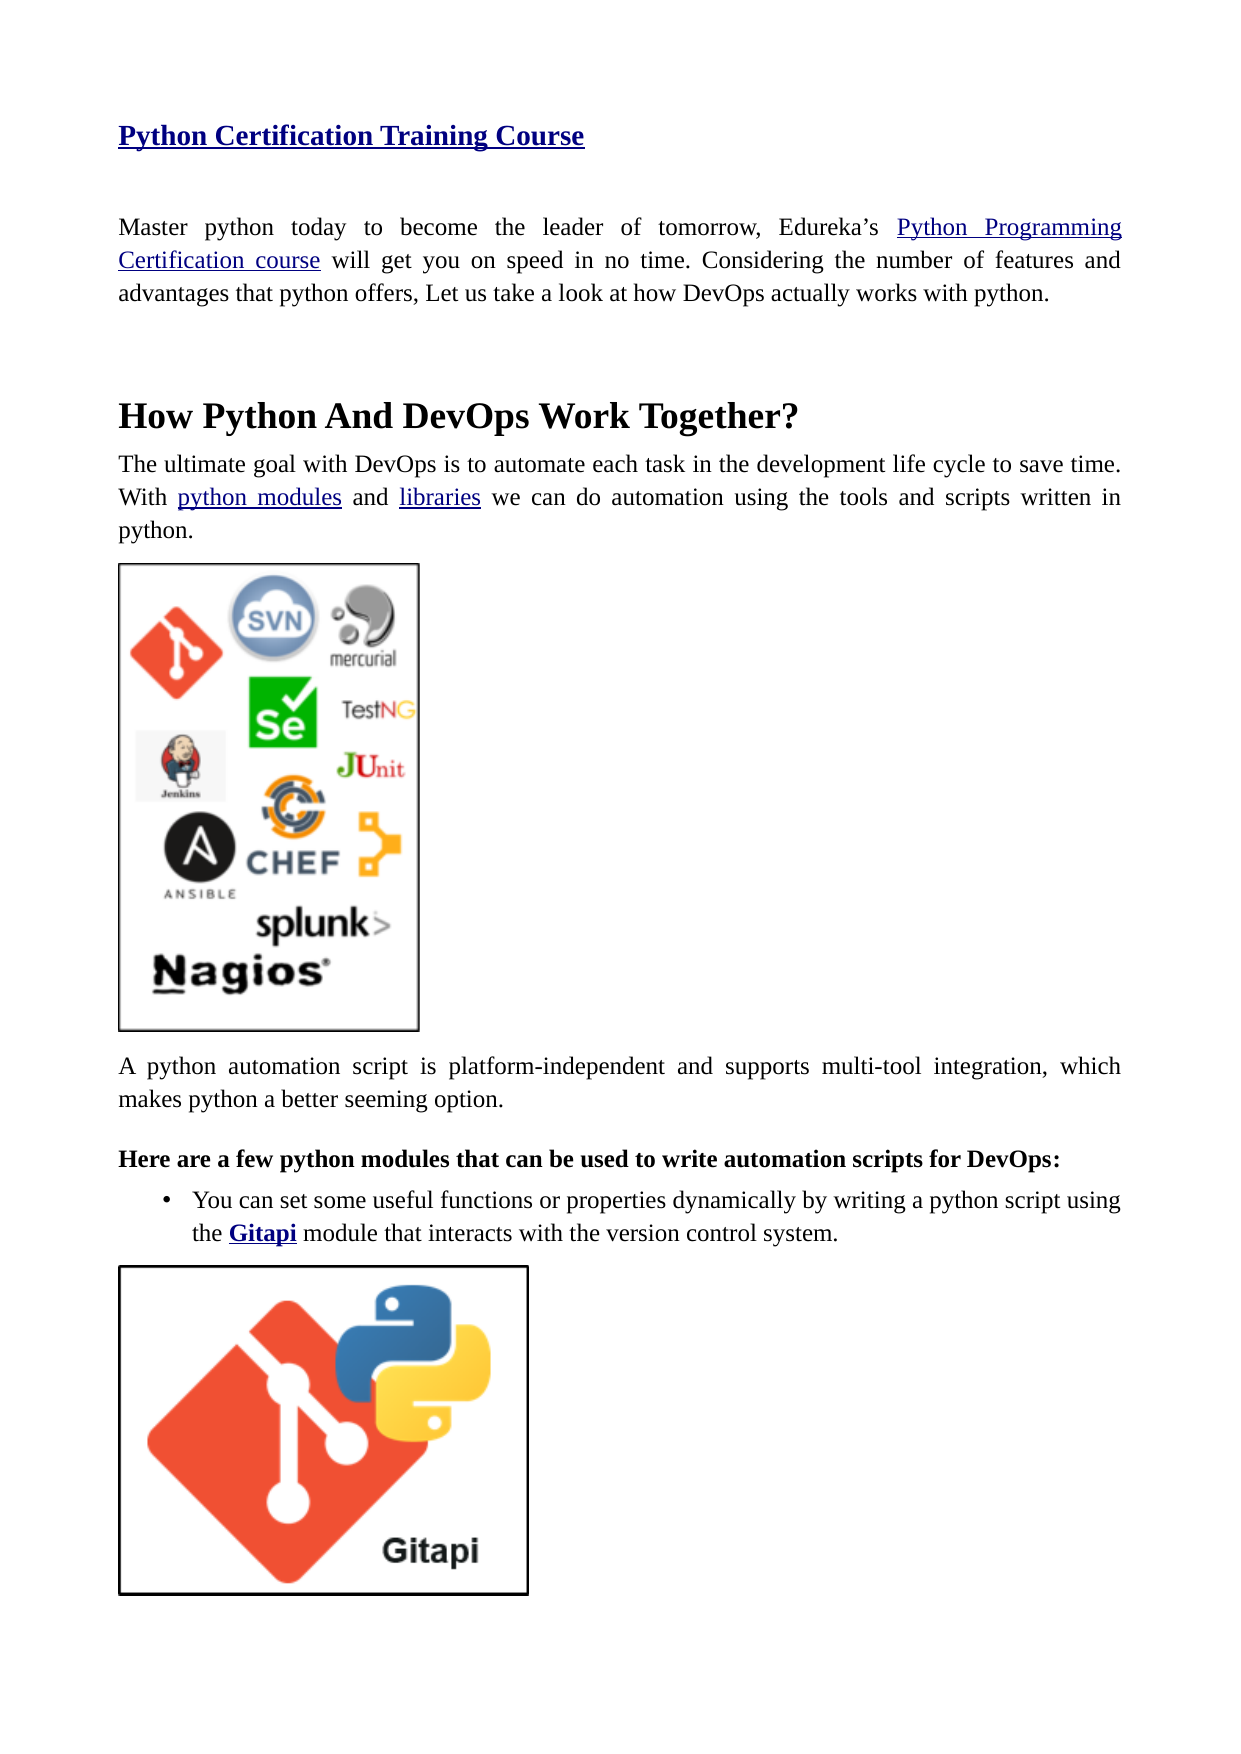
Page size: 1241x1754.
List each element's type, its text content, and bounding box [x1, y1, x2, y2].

text A python automation script is platform-independent and supports multi-tool integration, which makes python a better seeming option. [118, 1051, 1122, 1112]
text Master python today to become the leader of tomorrow, Edureka’s Python Programming Certification course will get you on speed in no time. Considering the number of features and advantages that python offers, Let us take a look at how DevOps actually works with python. [118, 212, 1122, 307]
text The ultimate goal with DevOps is to automate each task in the development life cycle to save time. With python modules and libraries we can do automation using the tools and scripts written in python. [118, 449, 1122, 544]
picture [118, 563, 420, 1032]
list You can set some useful functions or properties dynamically by writing a python script using the Gitapi module that interacts with the version control system. [162, 1185, 1122, 1247]
subtitle How Python And DevOps Work Together? [118, 394, 1122, 437]
subtitle Here are a few python modules that can be used to write automation scripts for DevOps: [118, 1144, 1122, 1173]
subtitle Python Certification Training Course [118, 118, 1122, 152]
picture [118, 1265, 529, 1596]
